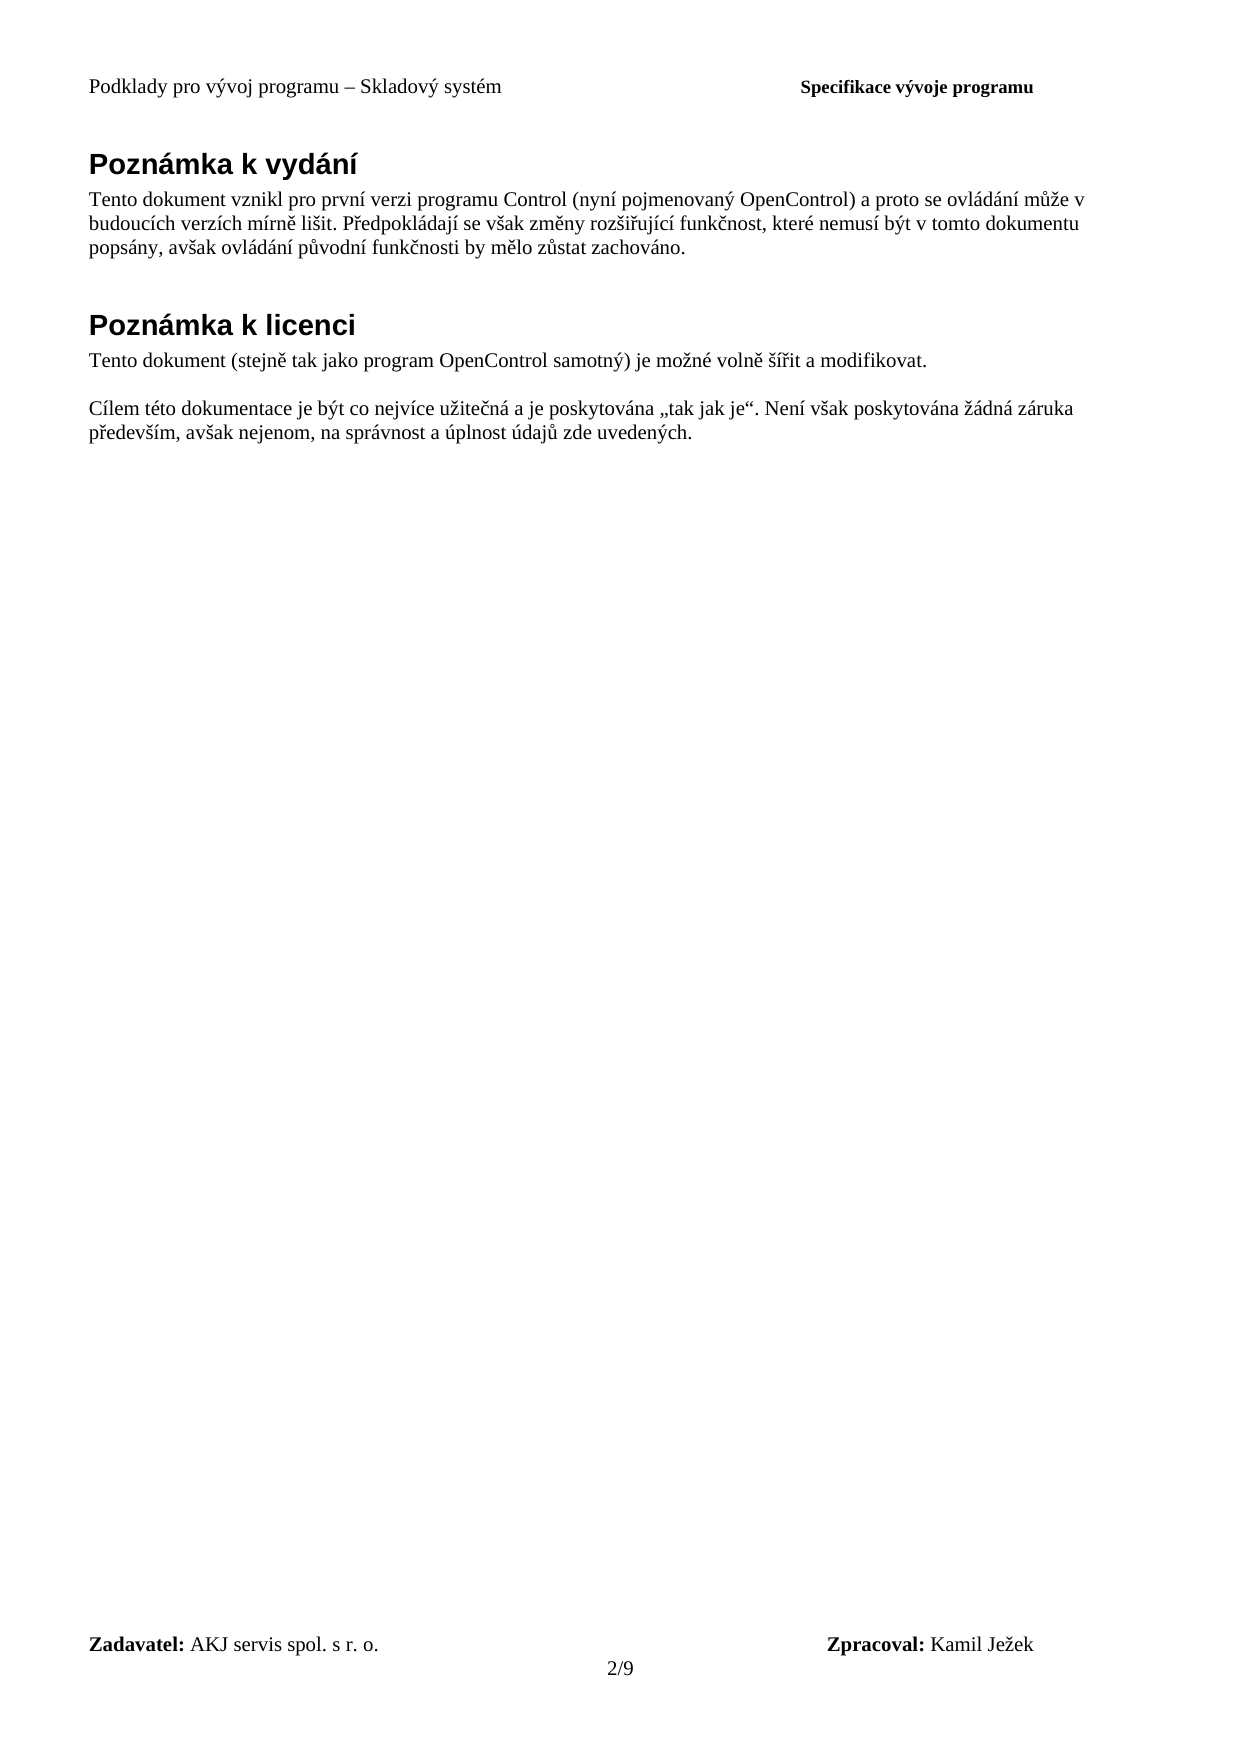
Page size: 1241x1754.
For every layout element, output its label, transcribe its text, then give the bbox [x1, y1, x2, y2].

subtitle Poznámka k vydání [89, 147, 1151, 181]
text Cílem této dokumentace je být co nejvíce užitečná a je poskytována „tak jak je“. Není však poskytována žádná záruka především, avšak nejenom, na správnost a úplnost údajů zde uvedených. [89, 396, 1151, 444]
text Tento dokument vznikl pro první verzi programu Control (nyní pojmenovaný OpenControl) a proto se ovládání může v budoucích verzích mírně lišit. Předpokládají se však změny rozšiřující funkčnost, které nemusí být v tomto dokumentu popsány, avšak ovládání původní funkčnosti by mělo zůstat zachováno. [89, 187, 1151, 259]
text Tento dokument (stejně tak jako program OpenControl samotný) je možné volně šířit a modifikovat. [89, 348, 1151, 372]
subtitle Poznámka k licenci [89, 308, 1151, 342]
